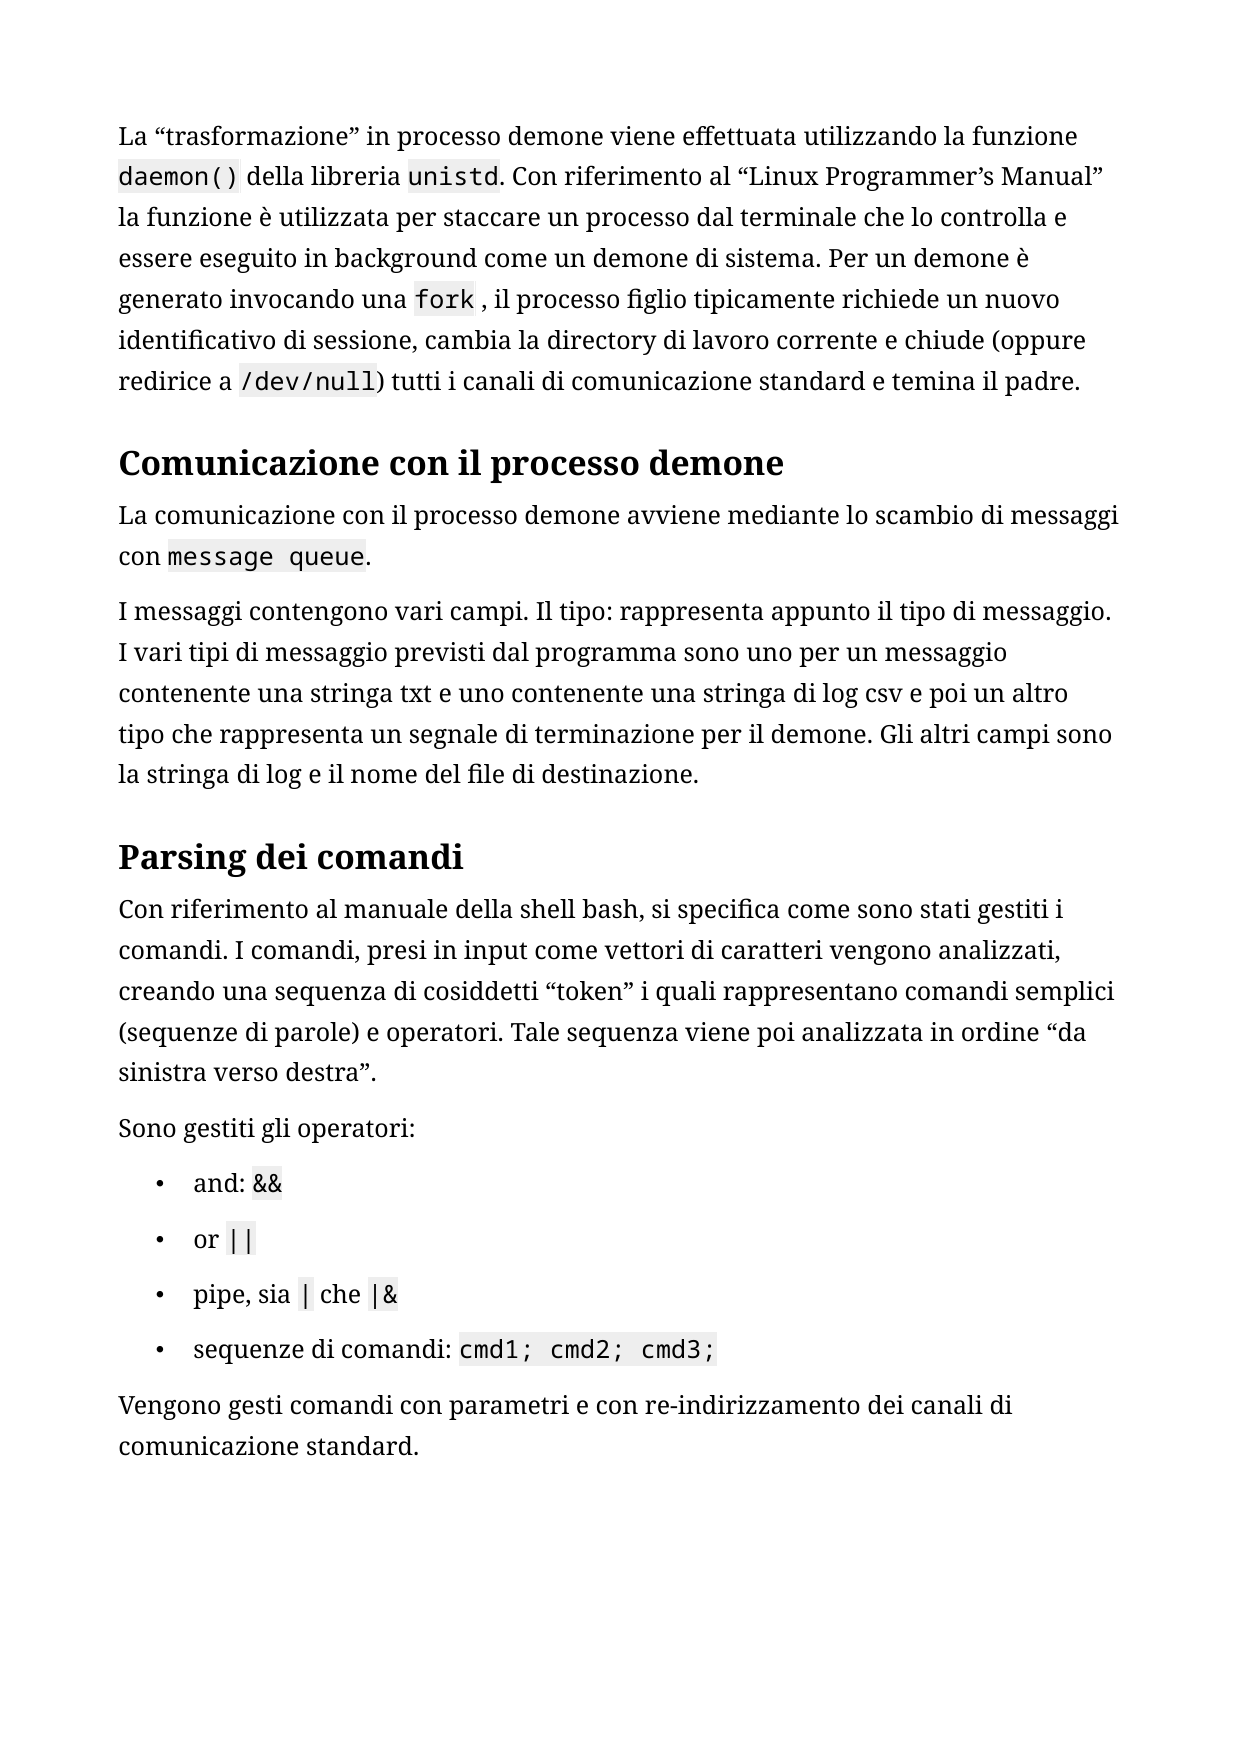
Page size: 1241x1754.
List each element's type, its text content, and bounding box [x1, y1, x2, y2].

text I messaggi contengono vari campi. Il tipo: rappresenta appunto il tipo di messaggio. I vari tipi di messaggio previsti dal programma sono uno per un messaggio contenente una stringa txt e uno contenente una stringa di log csv e poi un altro tipo che rappresenta un segnale di terminazione per il demone. Gli altri campi sono la stringa di log e il nome del file di destinazione. [118, 594, 1122, 791]
list sequenze di comandi: cmd1; cmd2; cmd3; [156, 1332, 459, 1366]
list pipe, sia | che |& [398, 1277, 1122, 1311]
list and: && [282, 1166, 1122, 1200]
text Con riferimento al manuale della shell bash, si specifica come sono stati gestiti i comandi. I comandi, presi in input come vettori di caratteri vengono analizzati, creando una sequenza di cosiddetti “token” i quali rappresentano comandi semplici (sequenze di parole) e operatori. Tale sequenza viene poi analizzata in ordine “da sinistra verso destra”. [118, 892, 1122, 1089]
list pipe, sia | che |& [314, 1277, 368, 1311]
subtitle Comunicazione con il processo demone [118, 439, 1122, 485]
list sequenze di comandi: cmd1; cmd2; cmd3; [717, 1332, 1122, 1366]
text La comunicazione con il processo demone avviene mediante lo scambio di messaggi con message queue. [118, 498, 1122, 572]
list and: && [156, 1166, 252, 1200]
text Sono gestiti gli operatori: [118, 1110, 1122, 1144]
text Vengono gesti comandi con parametri e con re-indirizzamento dei canali di comunicazione standard. [118, 1387, 1122, 1462]
list or || [256, 1221, 1122, 1255]
subtitle Parsing dei comandi [118, 833, 1122, 879]
list or || [156, 1221, 226, 1255]
text La “trasformazione” in processo demone viene effettuata utilizzando la funzione daemon() della libreria unistd. Con riferimento al “Linux Programmer’s Manual” la funzione è utilizzata per staccare un processo dal terminale che lo controlla e essere eseguito in background come un demone di sistema. Per un demone è generato invocando una fork , il processo figlio tipicamente richiede un nuovo identificativo di sessione, cambia la directory di lavoro corrente e chiude (oppure redirice a /dev/null) tutti i canali di comunicazione standard e temina il padre. [118, 118, 1122, 397]
list pipe, sia | che |& [156, 1277, 298, 1311]
